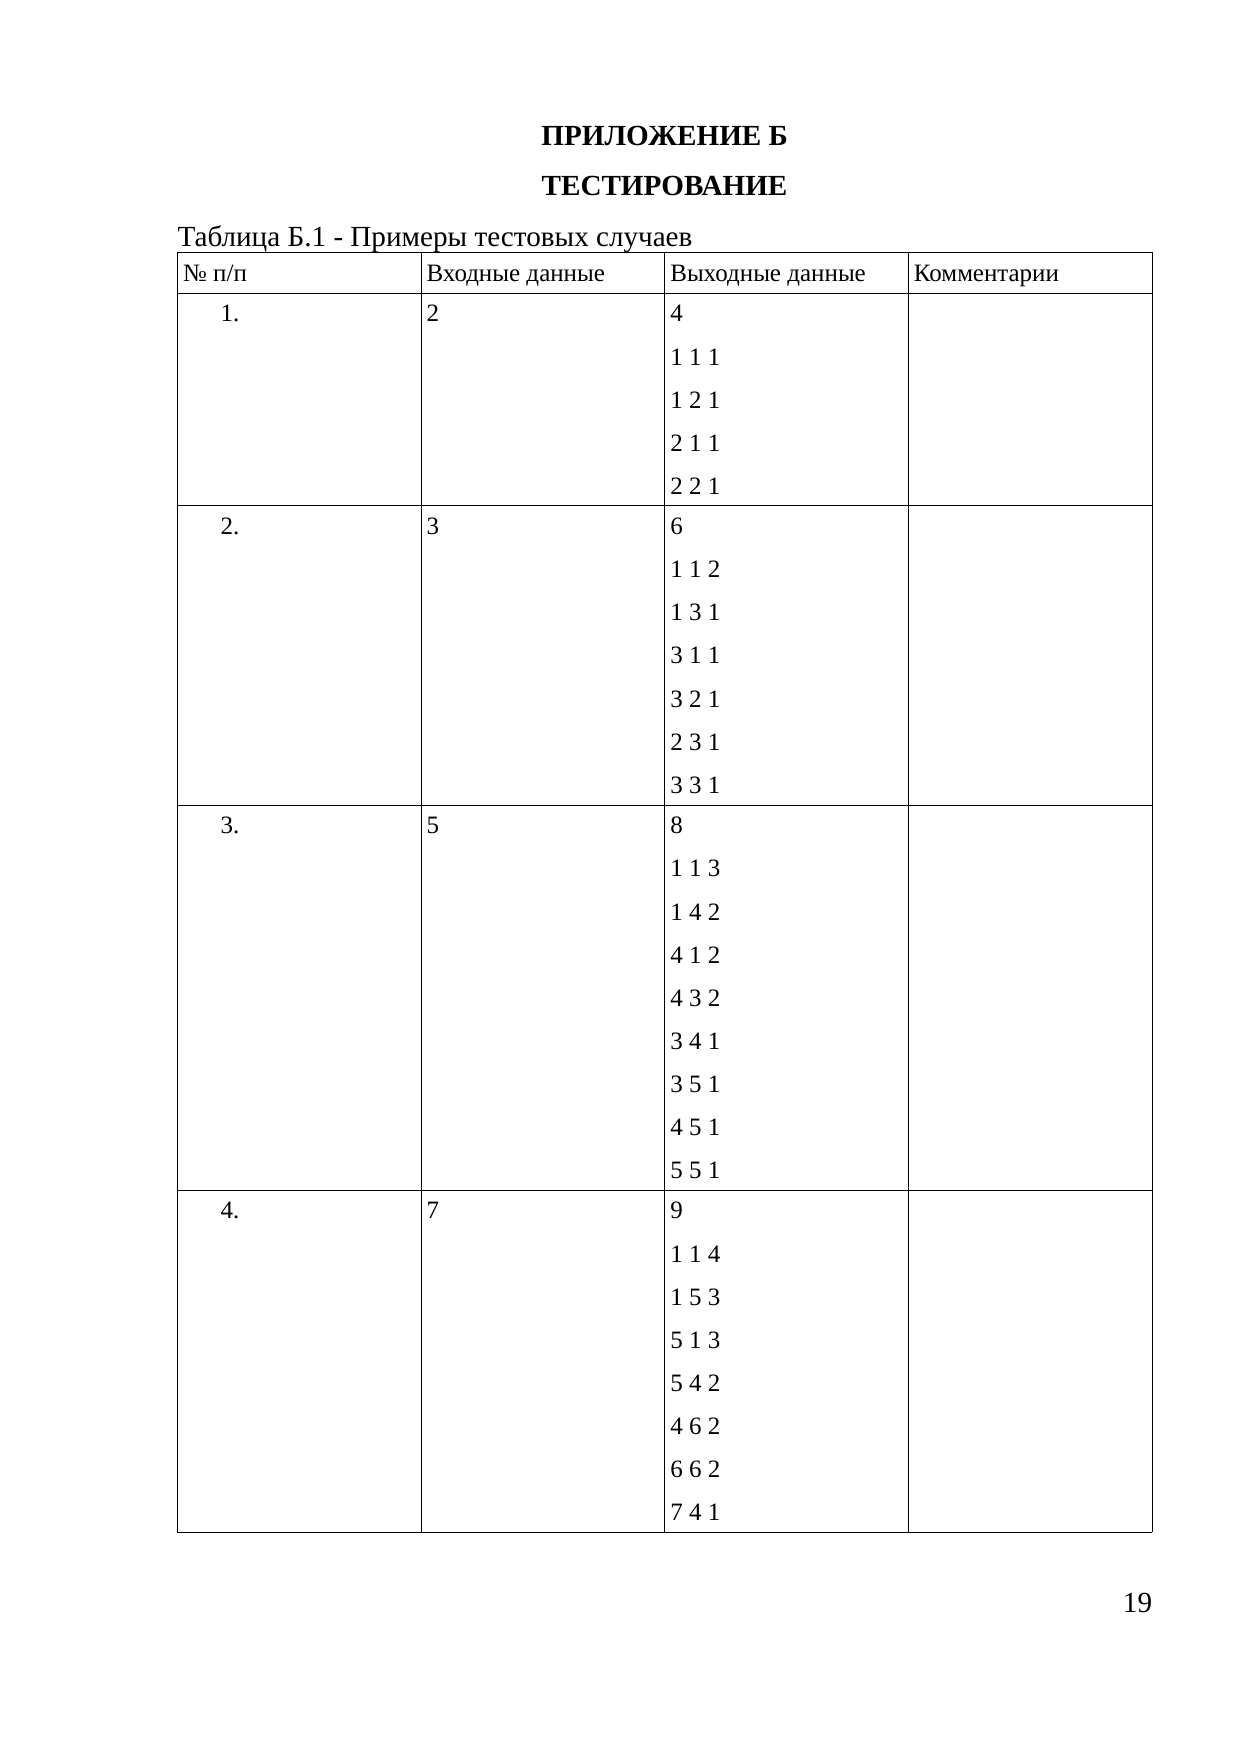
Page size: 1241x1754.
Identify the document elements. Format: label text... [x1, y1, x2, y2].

table_cell [178, 1191, 421, 1532]
table_cell 5 [422, 806, 664, 1190]
text Таблица Б.1 - Примеры тестовых случаев [177, 219, 1152, 252]
table_header Комментарии [909, 253, 1152, 293]
table_cell 9 1 1 4 1 5 3 5 1 3 5 4 2 4 6 2 6 6 2 7 4 1 [665, 1191, 908, 1532]
table_cell 7 [422, 1191, 664, 1532]
table_cell [909, 294, 1152, 505]
table_cell [178, 294, 421, 505]
table_header Выходные данные [665, 253, 908, 293]
table_cell 6 1 1 2 1 3 1 3 1 1 3 2 1 2 3 1 3 3 1 [665, 506, 908, 804]
table_cell 2 [422, 294, 664, 505]
table_cell [909, 506, 1152, 804]
table_cell 3 [422, 506, 664, 804]
table_cell [909, 806, 1152, 1190]
table_cell [178, 806, 421, 1190]
table_cell [909, 1191, 1152, 1532]
subtitle Приложение Б Тестирование [177, 118, 1152, 202]
table_cell [178, 506, 421, 804]
table_header Входные данные [422, 253, 664, 293]
table_header № п/п [178, 253, 421, 293]
table_cell 4 1 1 1 1 2 1 2 1 1 2 2 1 [665, 294, 908, 505]
table_cell 8 1 1 3 1 4 2 4 1 2 4 3 2 3 4 1 3 5 1 4 5 1 5 5 1 [665, 806, 908, 1190]
